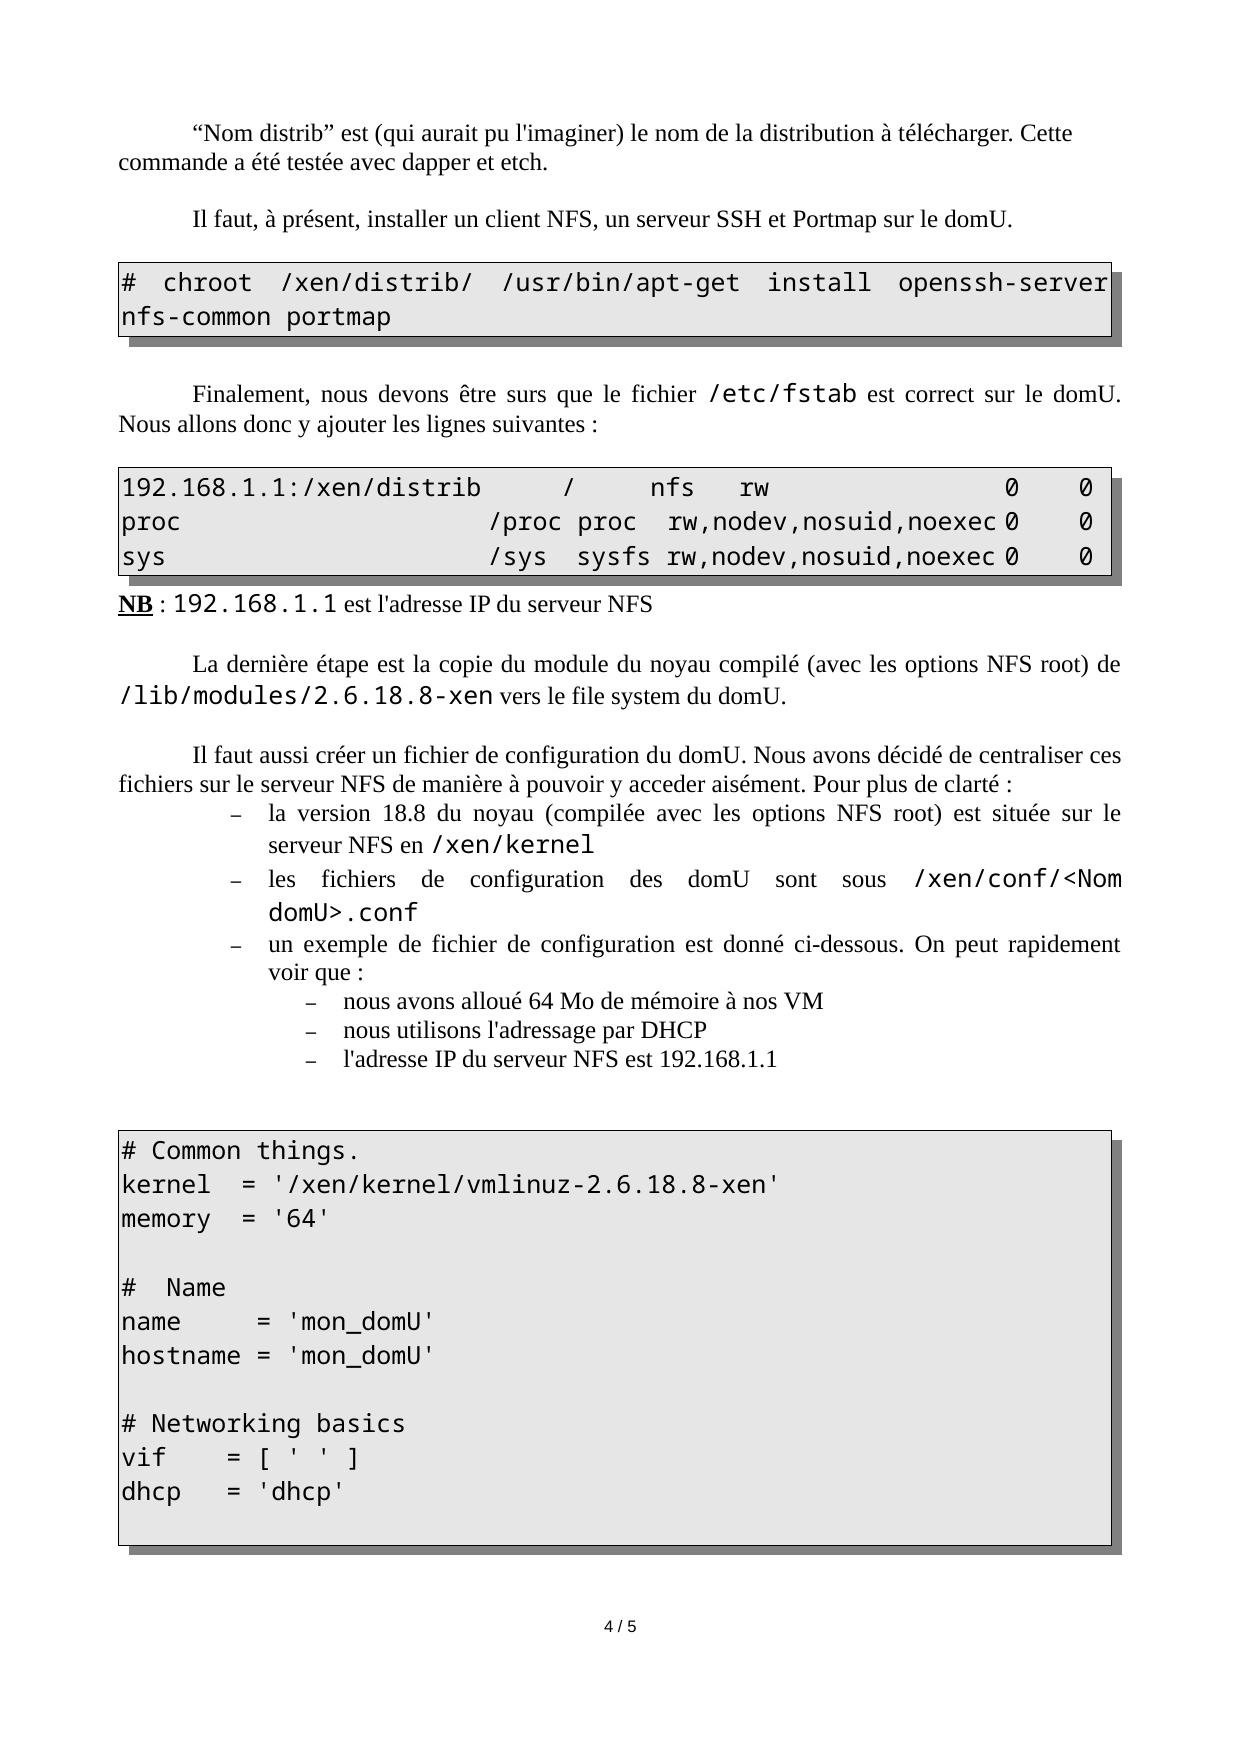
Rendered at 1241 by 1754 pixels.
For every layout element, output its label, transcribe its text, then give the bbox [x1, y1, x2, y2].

text kernel = '/xen/kernel/vmlinuz-2.6.18.8-xen' [119, 1164, 1111, 1198]
text # Name [119, 1266, 1111, 1300]
text # Networking basics [119, 1402, 1111, 1436]
text hostname = 'mon_domU' [119, 1334, 1111, 1368]
text # chroot /xen/distrib/ /usr/bin/apt-get install openssh-server nfs-common portmap [119, 263, 1111, 336]
text # Common things. [119, 1131, 1111, 1164]
text vif = [ ' ' ] [119, 1436, 1111, 1471]
text 192.168.1.1:/xen/distrib / nfs rw 0 0 [119, 468, 1111, 501]
list nous avons alloué 64 Mo de mémoire à nos VM [306, 986, 1122, 1015]
text “Nom distrib” est (qui aurait pu l'imaginer) le nom de la distribution à télécharger. Cette commande a été testée avec dapper et etch. [118, 118, 1122, 176]
list un exemple de fichier de configuration est donné ci-dessous. On peut rapidement voir que : [231, 929, 1122, 986]
text Il faut, à présent, installer un client NFS, un serveur SSH et Portmap sur le domU. [118, 204, 1122, 233]
text name = 'mon_domU' [119, 1300, 1111, 1334]
text Finalement, nous devons être surs que le fichier /etc/fstab est correct sur le domU. Nous allons donc y ajouter les lignes suivantes : [118, 375, 1122, 438]
text dhcp = 'dhcp' [119, 1471, 1111, 1504]
list l'adresse IP du serveur NFS est 192.168.1.1 [306, 1044, 1122, 1072]
list nous utilisons l'adressage par DHCP [306, 1015, 1122, 1044]
text NB : 192.168.1.1 est l'adresse IP du serveur NFS [118, 586, 1122, 620]
text La dernière étape est la copie du module du noyau compilé (avec les options NFS root) de /lib/modules/2.6.18.8-xen vers le file system du domU. [118, 649, 1122, 711]
list les fichiers de configuration des domU sont sous /xen/conf/<Nom domU>.conf [231, 861, 1122, 929]
text memory = '64' [119, 1198, 1111, 1232]
list la version 18.8 du noyau (compilée avec les options NFS root) est située sur le serveur NFS en /xen/kernel [231, 798, 1122, 861]
text sys /sys sysfs rw,nodev,nosuid,noexec 0 0 [119, 535, 1111, 575]
text proc /proc proc rw,nodev,nosuid,noexec 0 0 [119, 501, 1111, 535]
text Il faut aussi créer un fichier de configuration du domU. Nous avons décidé de centraliser ces fichiers sur le serveur NFS de manière à pouvoir y acceder aisément. Pour plus de clarté : [118, 740, 1122, 798]
